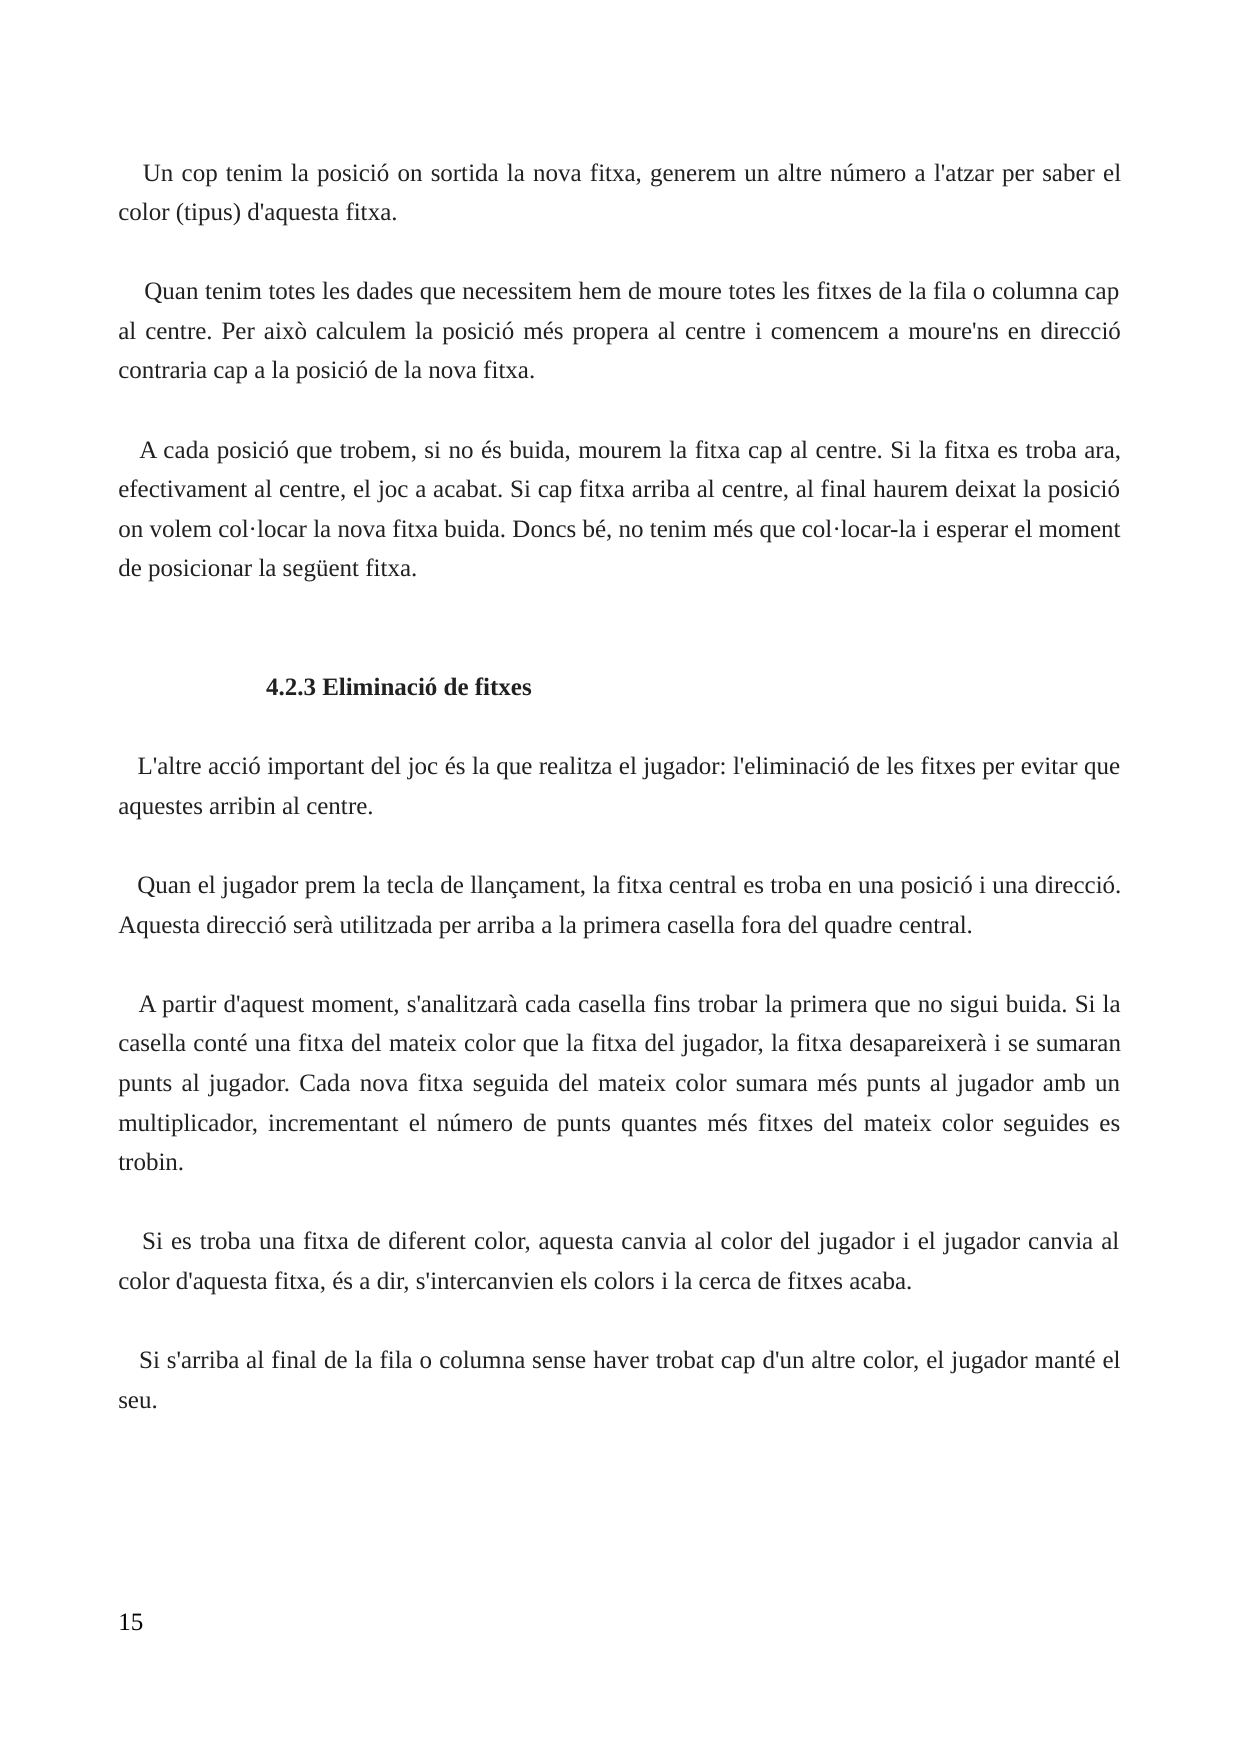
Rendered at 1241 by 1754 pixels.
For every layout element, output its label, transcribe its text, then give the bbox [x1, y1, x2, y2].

text A cada posició que trobem, si no és buida, mourem la fitxa cap al centre. Si la fitxa es troba ara, efectivament al centre, el joc a acabat. Si cap fitxa arriba al centre, al final haurem deixat la posició on volem col·locar la nova fitxa buida. Doncs bé, no tenim més que col·locar-la i esperar el moment de posicionar la següent fitxa. [118, 435, 1122, 582]
text Quan el jugador prem la tecla de llançament, la fitxa central es troba en una posició i una direcció. Aquesta direcció serà utilitzada per arriba a la primera casella fora del quadre central. [118, 870, 1122, 938]
text Si es troba una fitxa de diferent color, aquesta canvia al color del jugador i el jugador canvia al color d'aquesta fitxa, és a dir, s'intercanvien els colors i la cerca de fitxes acaba. [118, 1226, 1122, 1295]
text Si s'arriba al final de la fila o columna sense haver trobat cap d'un altre color, el jugador manté el seu. [118, 1345, 1122, 1413]
text Quan tenim totes les dades que necessitem hem de moure totes les fitxes de la fila o columna cap al centre. Per això calculem la posició més propera al centre i comencem a moure'ns en direcció contraria cap a la posició de la nova fitxa. [118, 276, 1122, 384]
text A partir d'aquest moment, s'analitzarà cada casella fins trobar la primera que no sigui buida. Si la casella conté una fitxa del mateix color que la fitxa del jugador, la fitxa desapareixerà i se sumaran punts al jugador. Cada nova fitxa seguida del mateix color sumara més punts al jugador amb un multiplicador, incrementant el número de punts quantes més fitxes del mateix color seguides es trobin. [118, 989, 1122, 1176]
text Un cop tenim la posició on sortida la nova fitxa, generem un altre número a l'atzar per saber el color (tipus) d'aquesta fitxa. [118, 158, 1122, 226]
text L'altre acció important del joc és la que realitza el jugador: l'eliminació de les fitxes per evitar que aquestes arribin al centre. [118, 751, 1122, 820]
text 4.2.3 Eliminació de fitxes [118, 672, 1122, 701]
